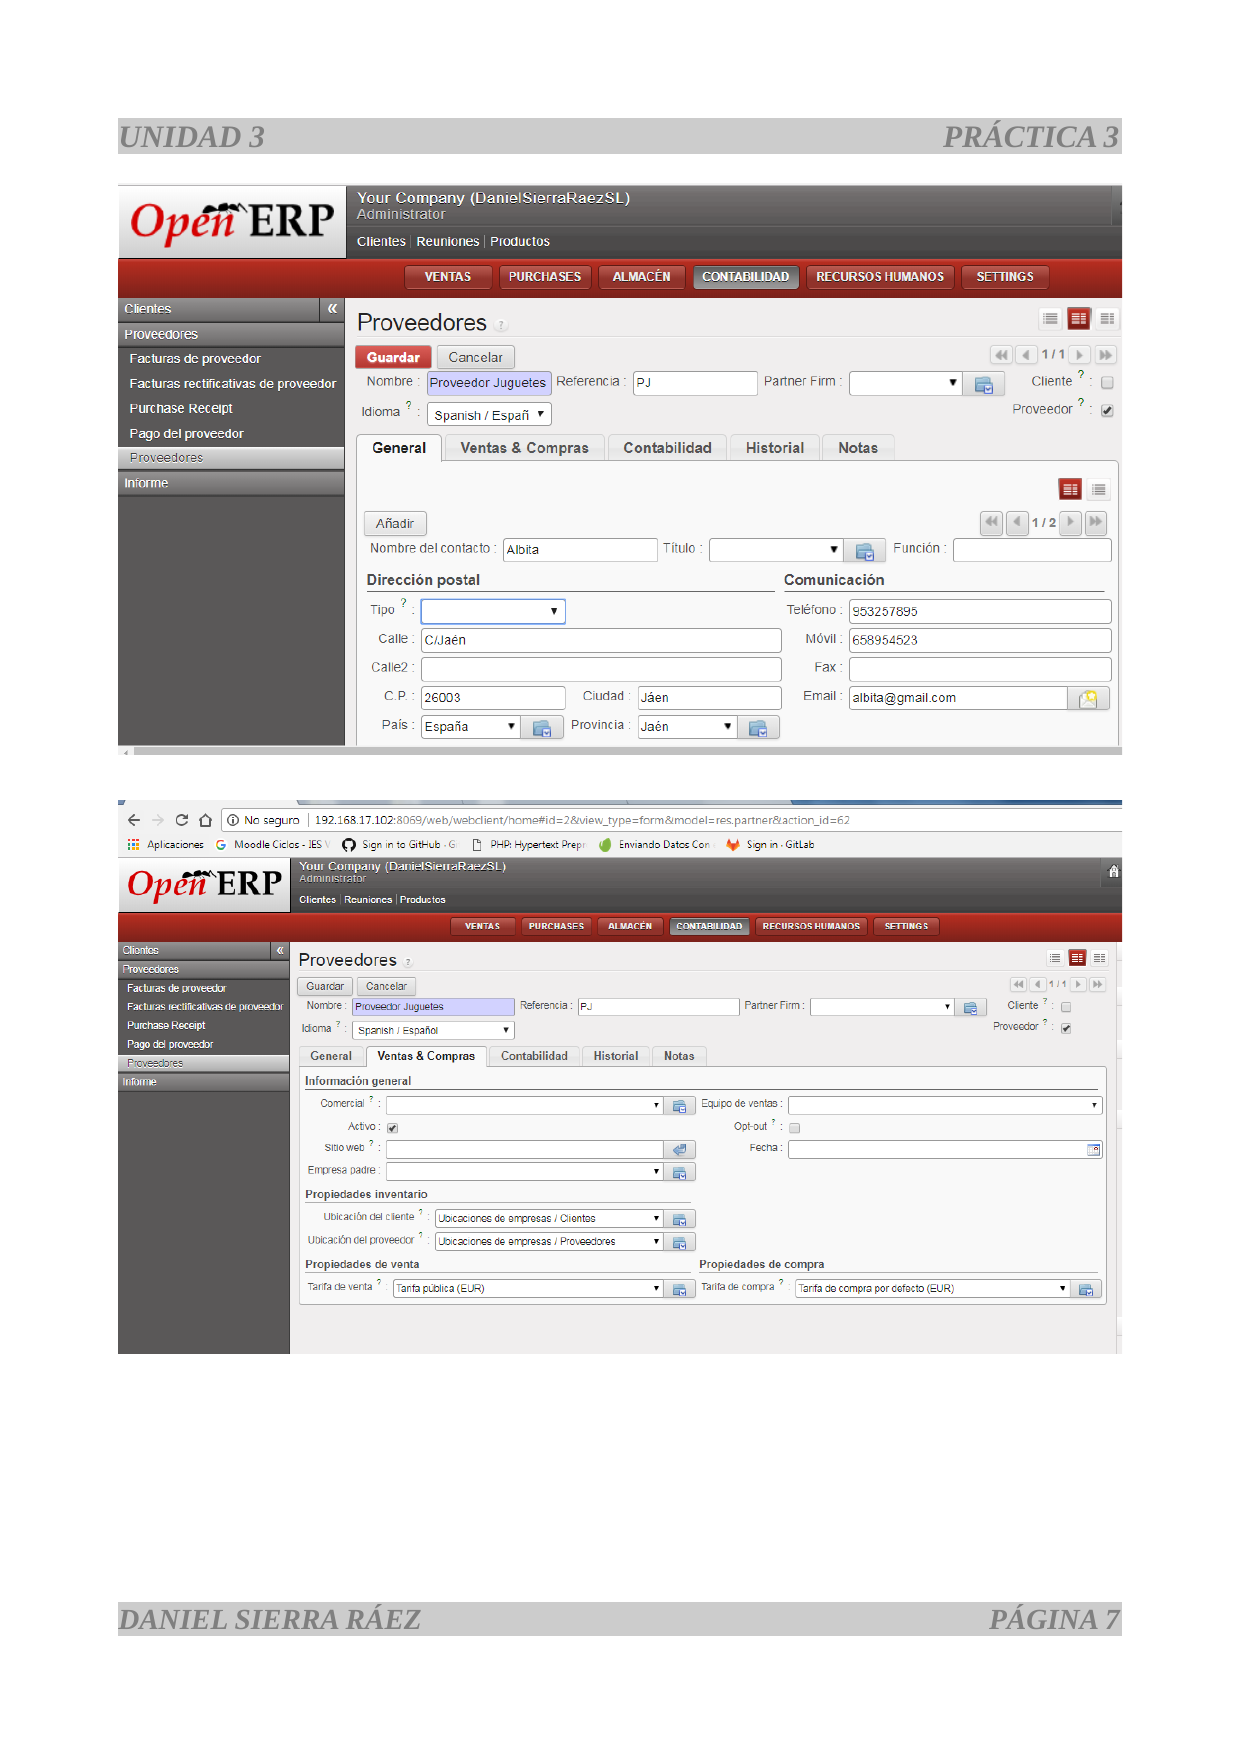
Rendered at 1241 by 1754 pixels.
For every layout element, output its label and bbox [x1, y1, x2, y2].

picture [118, 183, 1123, 755]
picture [118, 800, 1123, 1354]
